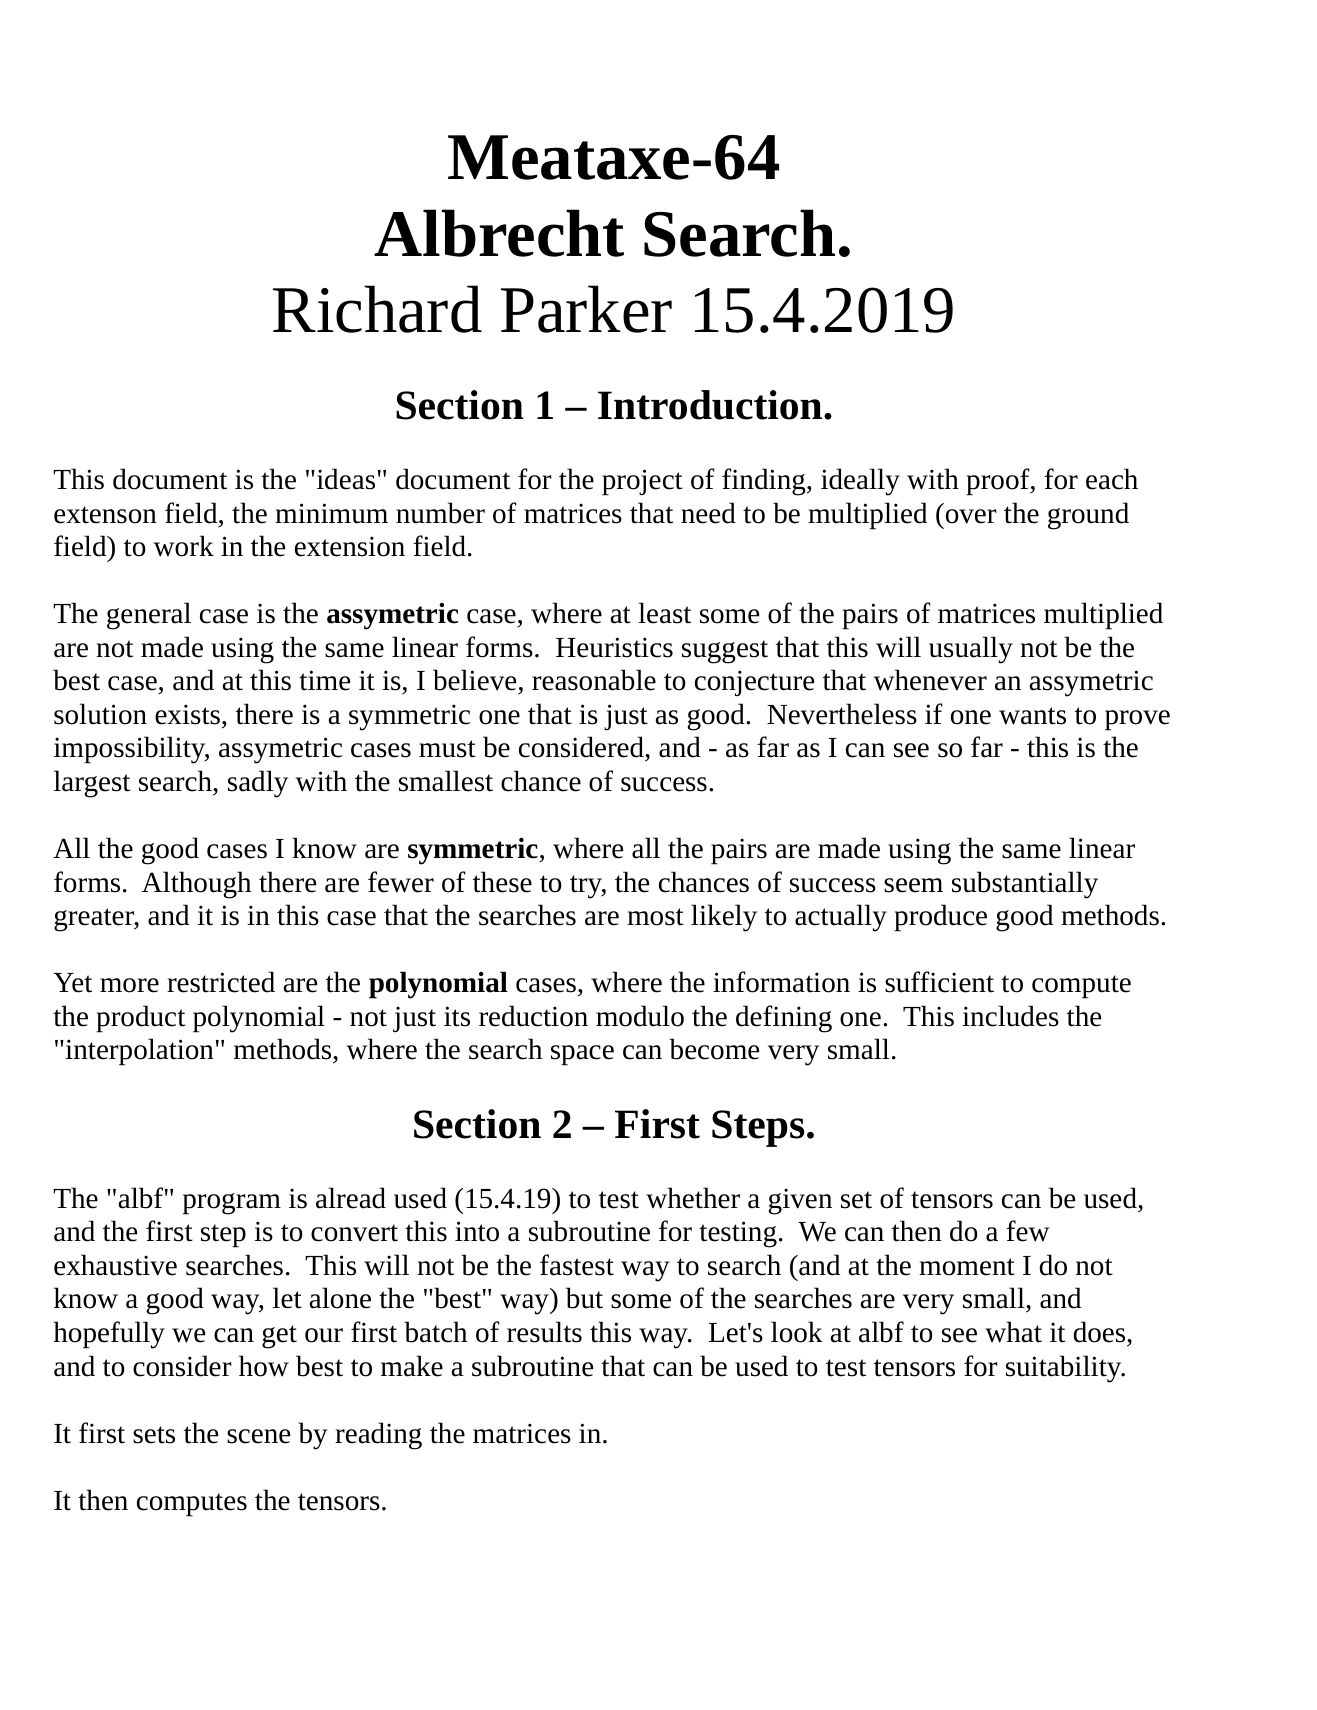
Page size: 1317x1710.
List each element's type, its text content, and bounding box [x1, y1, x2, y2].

text Meataxe-64 [53, 117, 1174, 194]
text The general case is the assymetric case, where at least some of the pairs of matrices multiplied are not made using the same linear forms. Heuristics suggest that this will usually not be the best case, and at this time it is, I believe, reasonable to conjecture that whenever an assymetric solution exists, there is a symmetric one that is just as good. Nevertheless if one wants to prove impossibility, assymetric cases must be considered, and - as far as I can see so far - this is the largest search, sadly with the smallest chance of success. [53, 596, 1174, 798]
text All the good cases I know are symmetric, where all the pairs are made using the same linear forms. Although there are fewer of these to try, the chances of success seem substantially greater, and it is in this case that the searches are most likely to actually produce good methods. [53, 831, 1174, 932]
text It then computes the tensors. [53, 1483, 1174, 1516]
text The "albf" program is alread used (15.4.19) to test whether a given set of tensors can be used, and the first step is to convert this into a subroutine for testing. We can then do a few exhaustive searches. This will not be the fastest way to search (and at the moment I do not know a good way, let alone the "best" way) but some of the searches are very small, and hopefully we can get our first batch of results this way. Let's look at albf to see what it does, and to consider how best to make a subroutine that can be used to test tensors for suitability. [53, 1181, 1174, 1382]
text Section 2 – First Steps. [53, 1099, 1174, 1147]
text It first sets the scene by reading the matrices in. [53, 1416, 1174, 1449]
text Richard Parker 15.4.2019 [53, 271, 1174, 347]
text Yet more restricted are the polynomial cases, where the information is sufficient to compute the product polynomial - not just its reduction modulo the defining one. This includes the "interpolation" methods, where the search space can become very small. [53, 965, 1174, 1066]
text Section 1 – Introduction. [53, 381, 1174, 429]
text Albrecht Search. [53, 194, 1174, 271]
text This document is the "ideas" document for the project of finding, ideally with proof, for each extenson field, the minimum number of matrices that need to be multiplied (over the ground field) to work in the extension field. [53, 462, 1174, 563]
